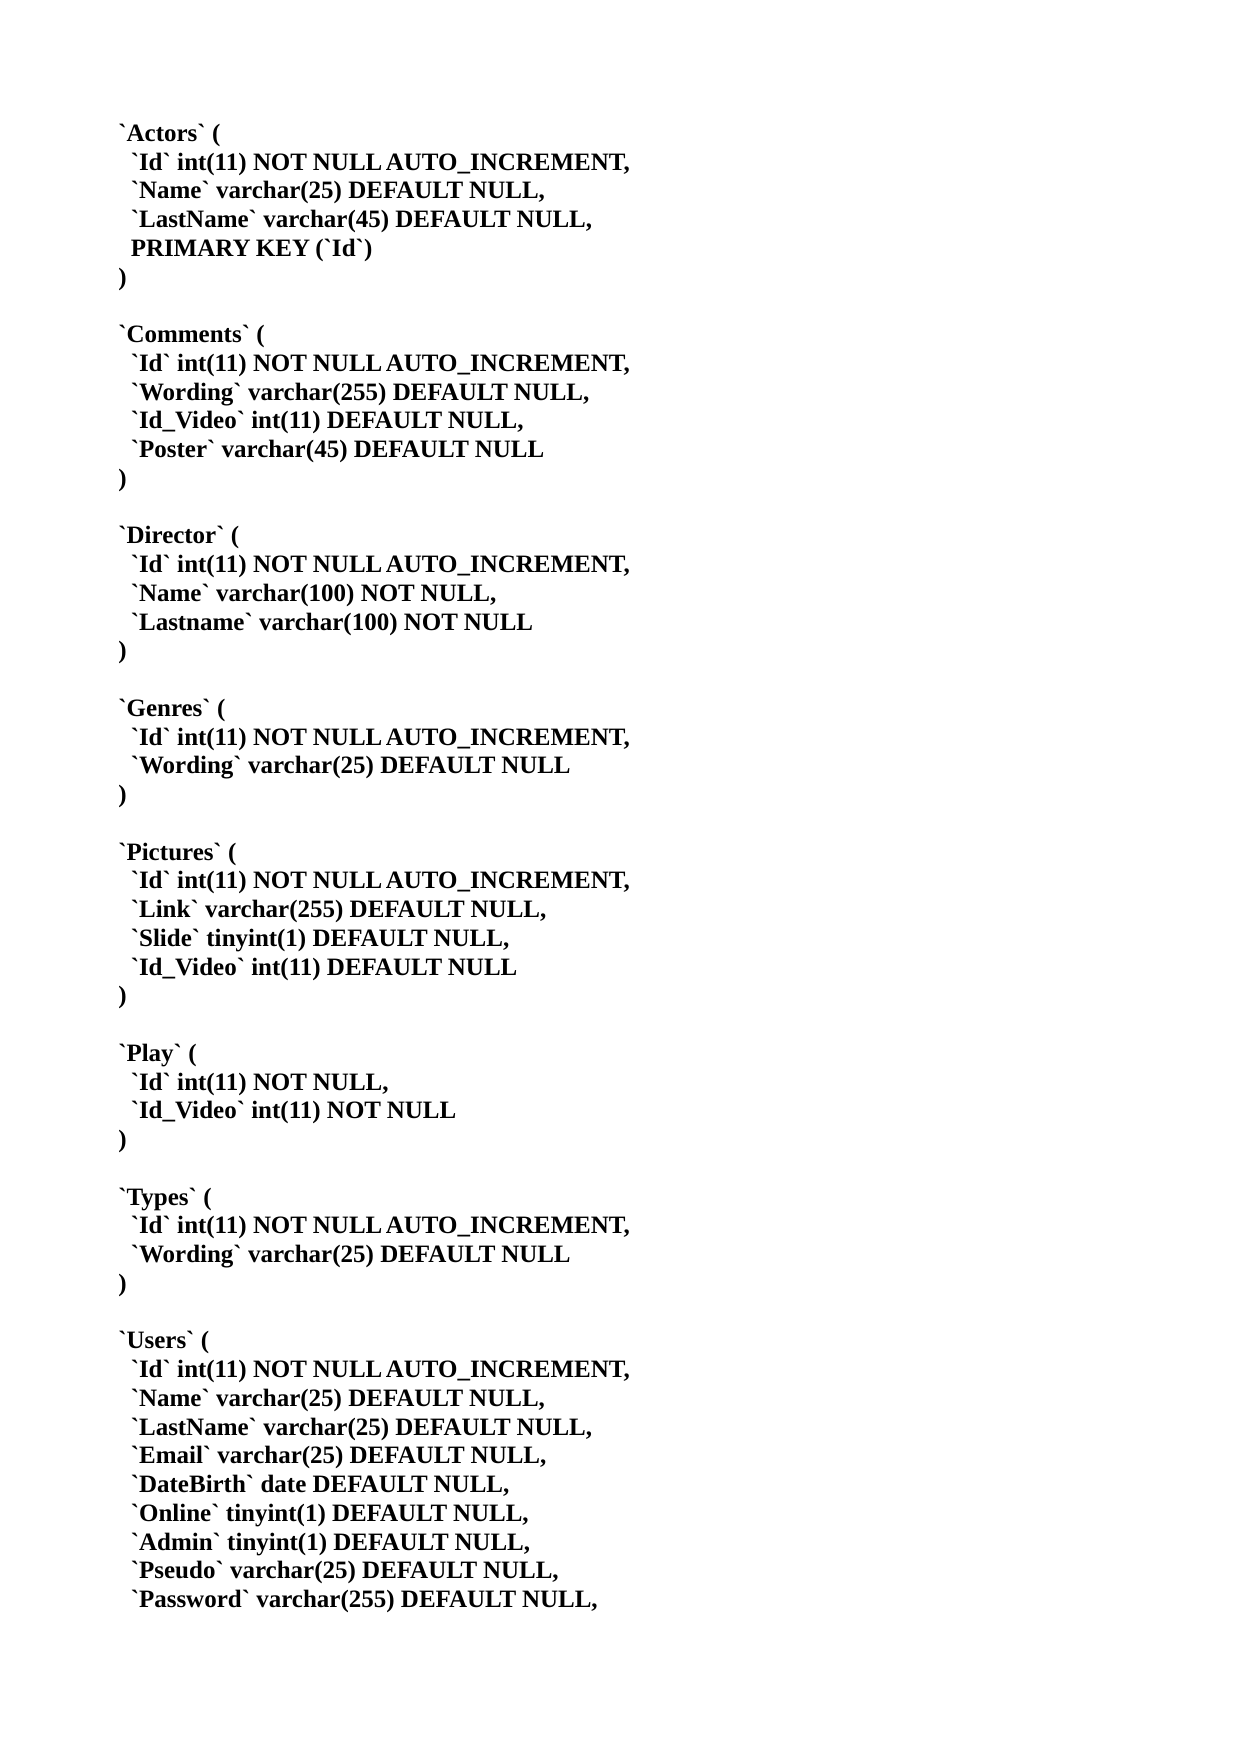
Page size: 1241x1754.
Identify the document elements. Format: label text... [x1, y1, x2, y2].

text ) [118, 1268, 1122, 1297]
text `Id` int(11) NOT NULL AUTO_INCREMENT, [118, 147, 1122, 176]
text `Link` varchar(255) DEFAULT NULL, [118, 894, 1122, 923]
text `Id` int(11) NOT NULL AUTO_INCREMENT, [118, 549, 1122, 578]
text `Id` int(11) NOT NULL, [118, 1067, 1122, 1096]
text `Types` ( [118, 1182, 1122, 1211]
text `Email` varchar(25) DEFAULT NULL, [118, 1441, 1122, 1469]
text `Id_Video` int(11) DEFAULT NULL [118, 952, 1122, 981]
text `Id` int(11) NOT NULL AUTO_INCREMENT, [118, 1354, 1122, 1383]
text ) [118, 981, 1122, 1009]
text `Name` varchar(25) DEFAULT NULL, [118, 1383, 1122, 1412]
text ) [118, 1124, 1122, 1153]
text `Name` varchar(100) NOT NULL, [118, 578, 1122, 607]
text `Director` ( [118, 521, 1122, 549]
text `Users` ( [118, 1326, 1122, 1354]
text `Id` int(11) NOT NULL AUTO_INCREMENT, [118, 1211, 1122, 1239]
text `Slide` tinyint(1) DEFAULT NULL, [118, 923, 1122, 952]
text `Wording` varchar(25) DEFAULT NULL [118, 751, 1122, 779]
text `Pictures` ( [118, 837, 1122, 866]
text `Genres` ( [118, 693, 1122, 722]
text `LastName` varchar(45) DEFAULT NULL, [118, 204, 1122, 233]
text `Id_Video` int(11) DEFAULT NULL, [118, 406, 1122, 434]
text `LastName` varchar(25) DEFAULT NULL, [118, 1412, 1122, 1441]
text `Online` tinyint(1) DEFAULT NULL, [118, 1498, 1122, 1527]
text ) [118, 262, 1122, 291]
text `DateBirth` date DEFAULT NULL, [118, 1469, 1122, 1498]
text PRIMARY KEY (`Id`) [118, 233, 1122, 262]
text `Id` int(11) NOT NULL AUTO_INCREMENT, [118, 722, 1122, 751]
text `Id` int(11) NOT NULL AUTO_INCREMENT, [118, 866, 1122, 894]
text ) [118, 636, 1122, 664]
text `Name` varchar(25) DEFAULT NULL, [118, 176, 1122, 204]
text `Lastname` varchar(100) NOT NULL [118, 607, 1122, 636]
text `Admin` tinyint(1) DEFAULT NULL, [118, 1527, 1122, 1556]
text `Password` varchar(255) DEFAULT NULL, [118, 1584, 1122, 1613]
text `Id_Video` int(11) NOT NULL [118, 1096, 1122, 1124]
text ) [118, 779, 1122, 808]
text `Play` ( [118, 1038, 1122, 1067]
text ) [118, 463, 1122, 492]
text `Poster` varchar(45) DEFAULT NULL [118, 434, 1122, 463]
text `Id` int(11) NOT NULL AUTO_INCREMENT, [118, 348, 1122, 377]
text `Actors` ( [118, 118, 1122, 147]
text `Wording` varchar(25) DEFAULT NULL [118, 1239, 1122, 1268]
text `Pseudo` varchar(25) DEFAULT NULL, [118, 1556, 1122, 1584]
text `Comments` ( [118, 319, 1122, 348]
text `Wording` varchar(255) DEFAULT NULL, [118, 377, 1122, 406]
